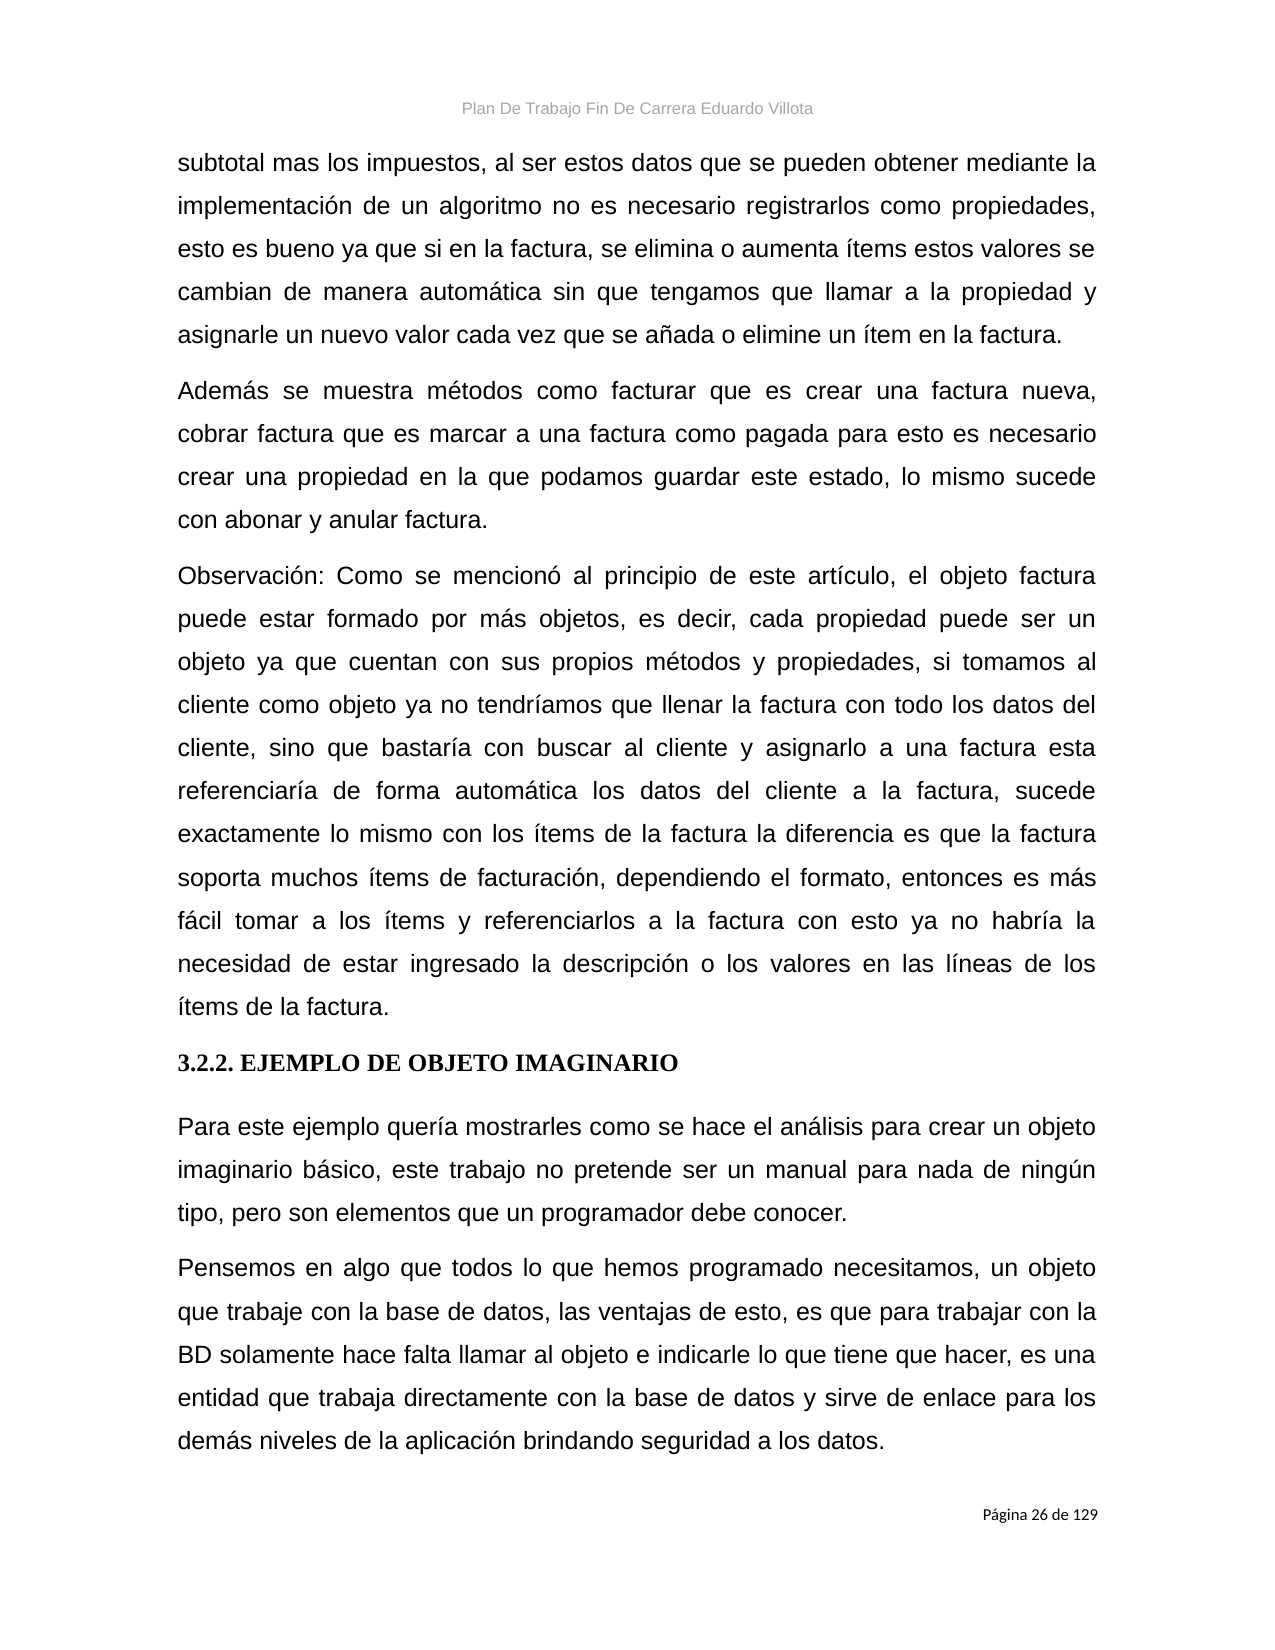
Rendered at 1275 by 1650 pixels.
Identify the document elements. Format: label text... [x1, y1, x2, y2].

text subtotal mas los impuestos, al ser estos datos que se pueden obtener mediante la implementación de un algoritmo no es necesario registrarlos como propiedades, esto es bueno ya que si en la factura, se elimina o aumenta ítems estos valores se cambian de manera automática sin que tengamos que llamar a la propiedad y asignarle un nuevo valor cada vez que se añada o elimine un ítem en la factura. [177, 148, 1098, 349]
text Observación: Como se mencionó al principio de este artículo, el objeto factura puede estar formado por más objetos, es decir, cada propiedad puede ser un objeto ya que cuentan con sus propios métodos y propiedades, si tomamos al cliente como objeto ya no tendríamos que llenar la factura con todo los datos del cliente, sino que bastaría con buscar al cliente y asignarlo a una factura esta referenciaría de forma automática los datos del cliente a la factura, sucede exactamente lo mismo con los ítems de la factura la diferencia es que la factura soporta muchos ítems de facturación, dependiendo el formato, entonces es más fácil tomar a los ítems y referenciarlos a la factura con esto ya no habría la necesidad de estar ingresado la descripción o los valores en las líneas de los ítems de la factura. [177, 561, 1098, 1021]
text Pensemos en algo que todos lo que hemos programado necesitamos, un objeto que trabaje con la base de datos, las ventajas de esto, es que para trabajar con la BD solamente hace falta llamar al objeto e indicarle lo que tiene que hacer, es una entidad que trabaja directamente con la base de datos y sirve de enlace para los demás niveles de la aplicación brindando seguridad a los datos. [177, 1253, 1098, 1455]
text Para este ejemplo quería mostrarles como se hace el análisis para crear un objeto imaginario básico, este trabajo no pretende ser un manual para nada de ningún tipo, pero son elementos que un programador debe conocer. [177, 1112, 1098, 1227]
text Además se muestra métodos como facturar que es crear una factura nueva, cobrar factura que es marcar a una factura como pagada para esto es necesario crear una propiedad en la que podamos guardar este estado, lo mismo sucede con abonar y anular factura. [177, 376, 1098, 534]
text 3.2.2. EJEMPLO DE OBJETO IMAGINARIO [177, 1048, 1098, 1076]
